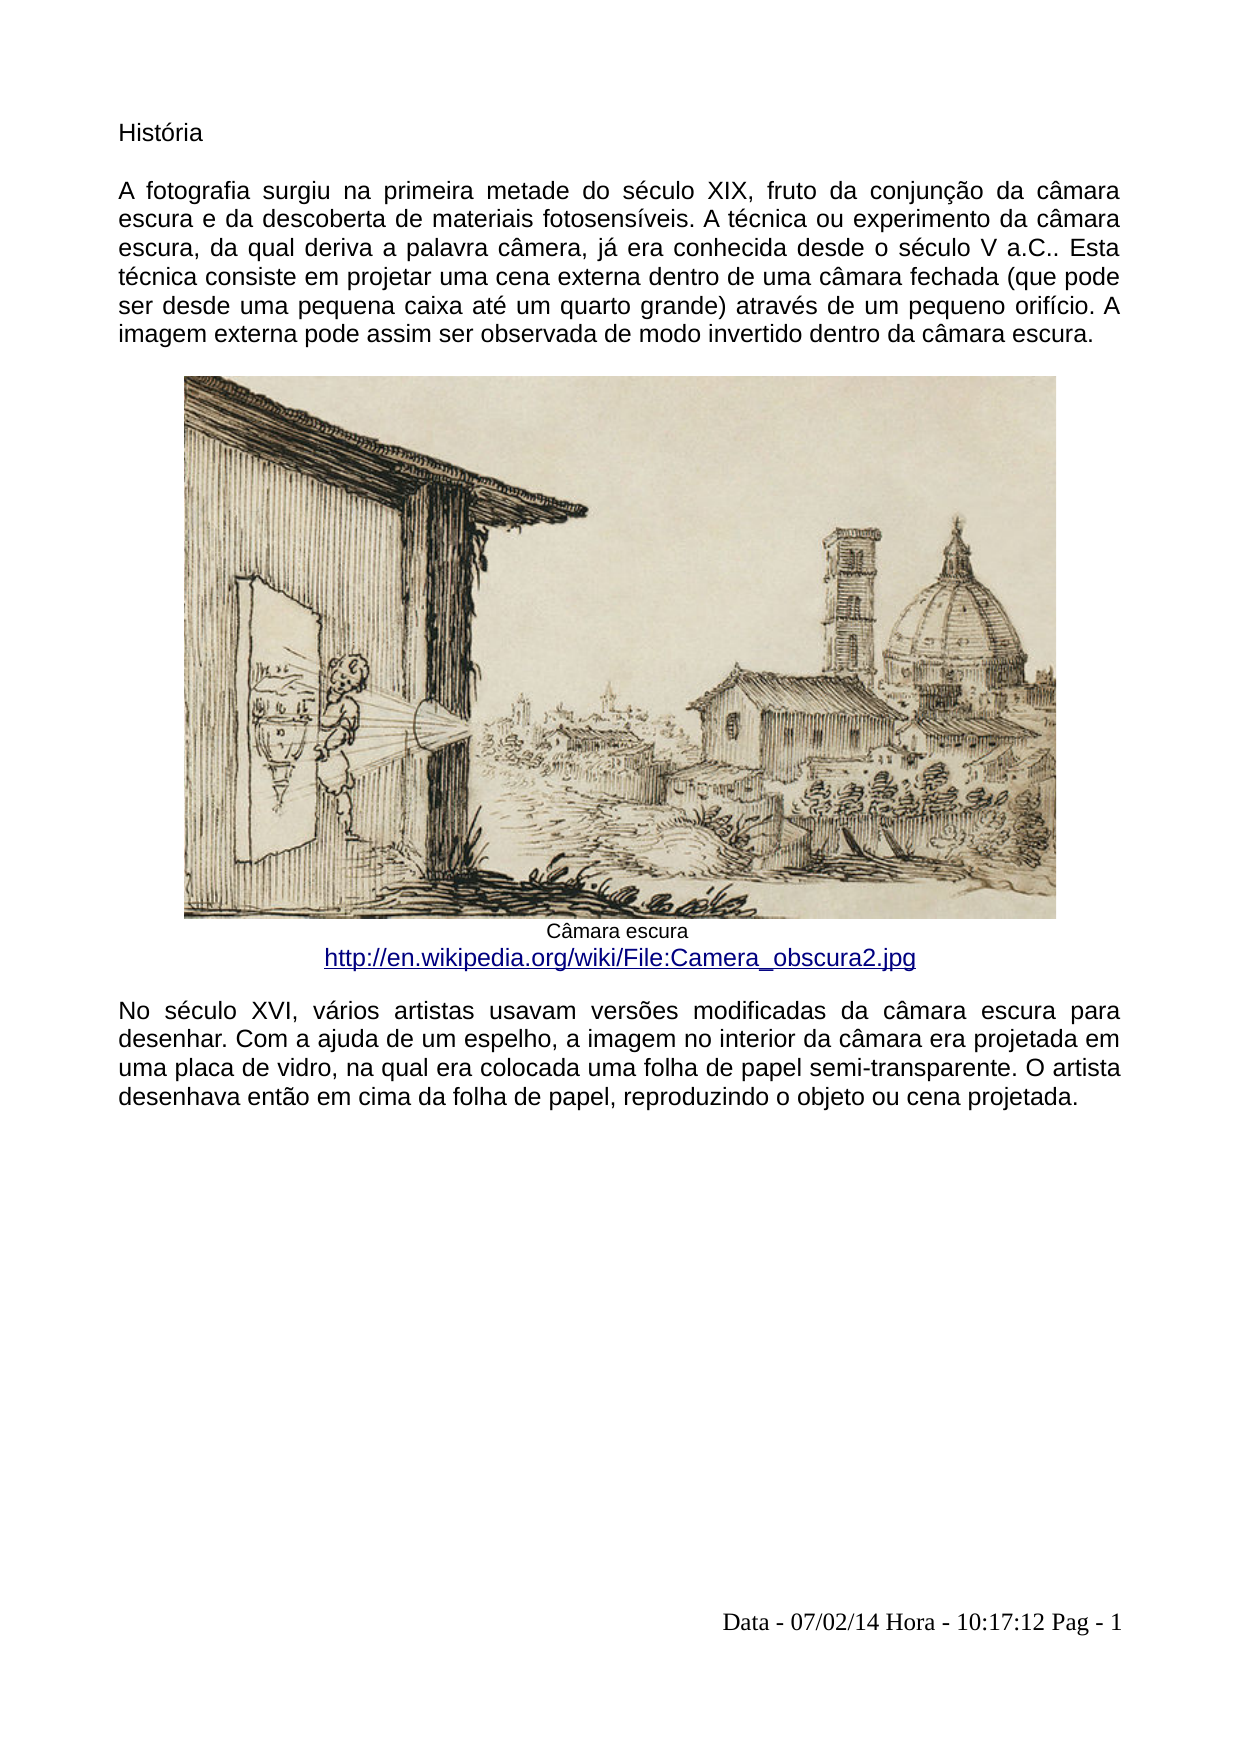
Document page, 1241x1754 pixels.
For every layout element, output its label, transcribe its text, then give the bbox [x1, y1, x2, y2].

text História [118, 118, 1122, 147]
text No século XVI, vários artistas usavam versões modificadas da câmara escura para desenhar. Com a ajuda de um espelho, a imagem no interior da câmara era projetada em uma placa de vidro, na qual era colocada uma folha de papel semi-transparente. O artista desenhava então em cima da folha de papel, reproduzindo o objeto ou cena projetada. [118, 996, 1122, 1111]
text A fotografia surgiu na primeira metade do século XIX, fruto da conjunção da câmara escura e da descoberta de materiais fotosensíveis. A técnica ou experimento da câmara escura, da qual deriva a palavra câmera, já era conhecida desde o século V a.C.. Esta técnica consiste em projetar uma cena externa dentro de uma câmara fechada (que pode ser desde uma pequena caixa até um quarto grande) através de um pequeno orifício. A imagem externa pode assim ser observada de modo invertido dentro da câmara escura. [118, 176, 1122, 348]
text http://en.wikipedia.org/wiki/File:Camera_obscura2.jpg [118, 943, 1122, 972]
text Câmara escura [118, 919, 1122, 943]
picture [184, 376, 1057, 919]
